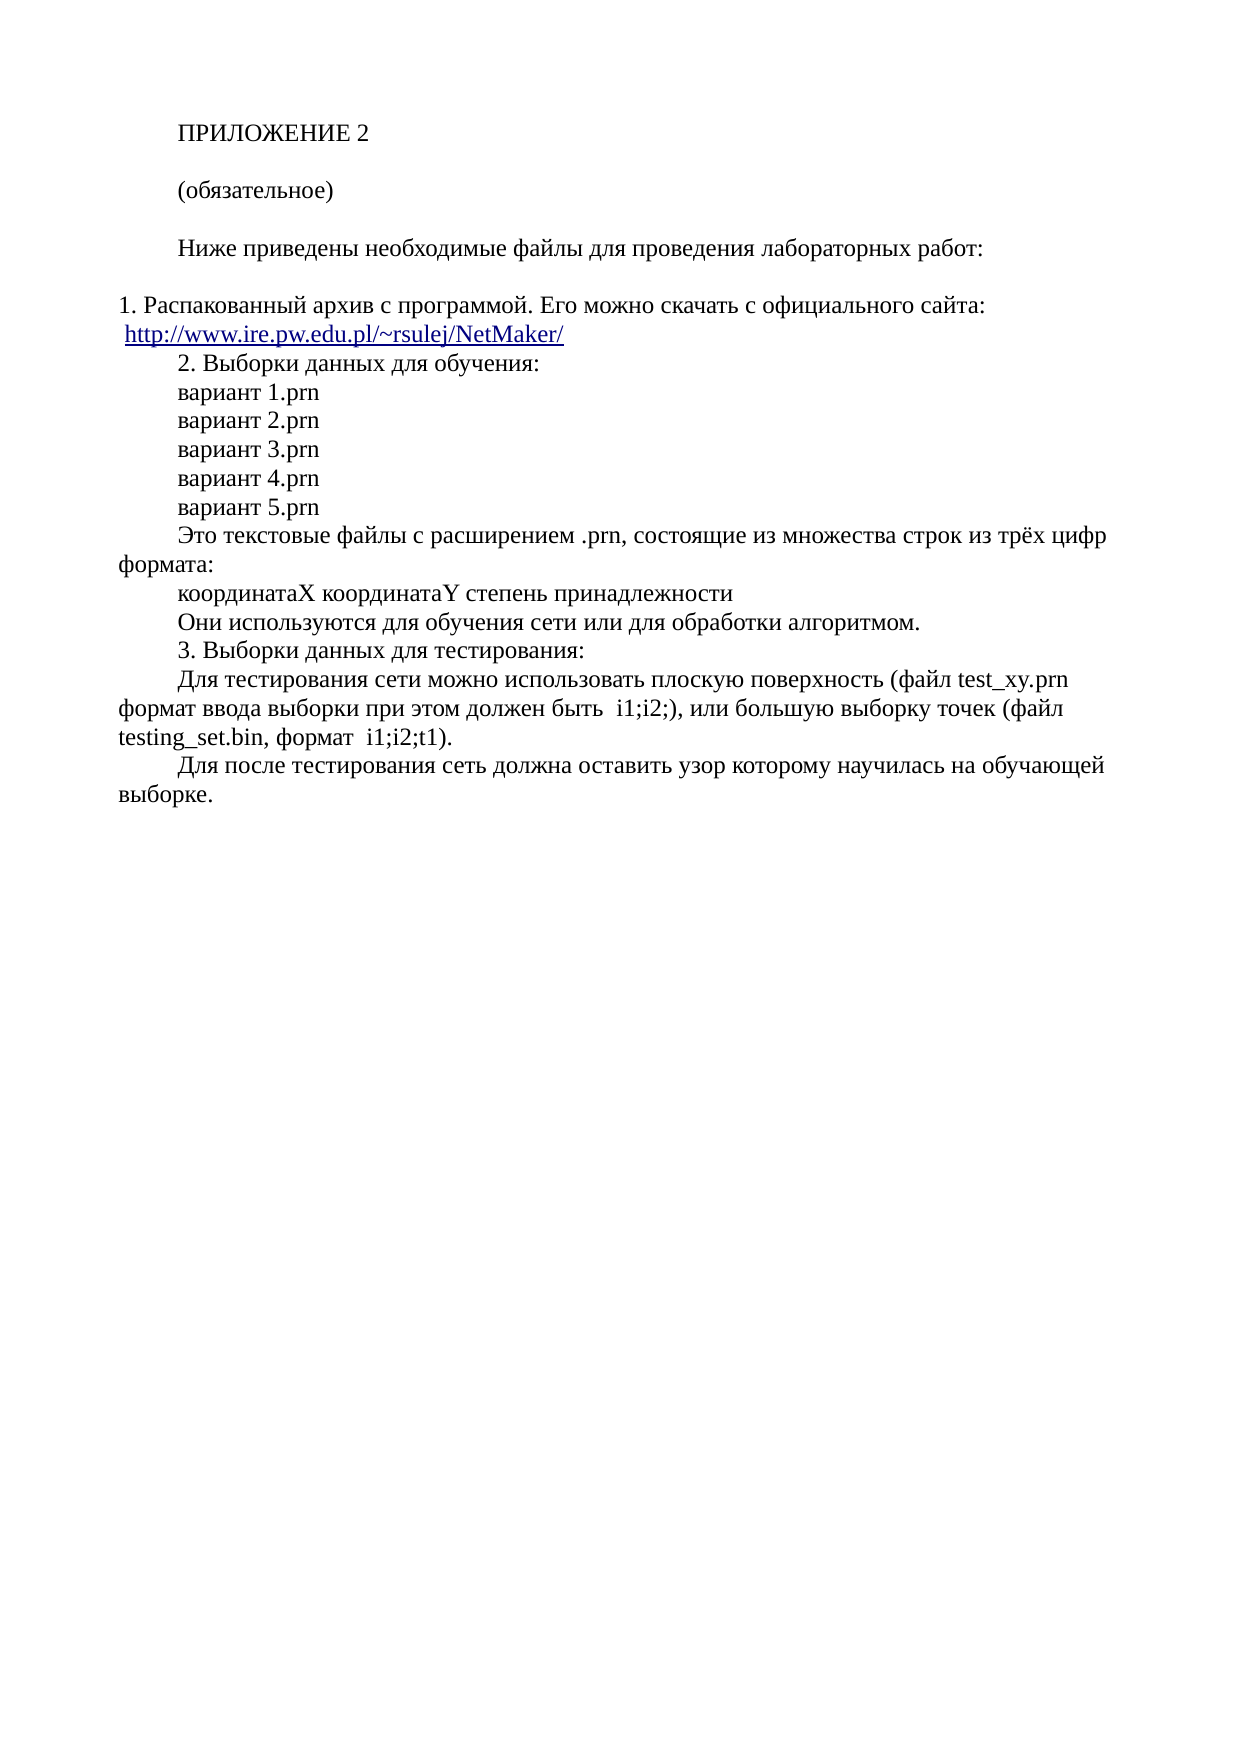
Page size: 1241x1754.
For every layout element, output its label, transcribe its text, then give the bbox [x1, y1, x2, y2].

text 2. Выборки данных для обучения: [118, 348, 1122, 377]
text вариант 1.prn [118, 377, 1122, 406]
text Это текстовые файлы с расширением .prn, состоящие из множества строк из трёх цифр формата: [118, 521, 1122, 578]
text Ниже приведены необходимые файлы для проведения лабораторных работ: [118, 233, 1122, 262]
text вариант 2.prn [118, 406, 1122, 434]
text (обязательное) [118, 176, 1122, 204]
text вариант 3.prn [118, 434, 1122, 463]
text координатаX координатаY степень принадлежности [118, 578, 1122, 607]
text 1. Распакованный архив с программой. Его можно скачать с официального сайта: [118, 262, 1122, 319]
text ПРИЛОЖЕНИЕ 2 [118, 118, 1122, 147]
text Для после тестирования сеть должна оставить узор которому научилась на обучающей выборке. [118, 751, 1122, 808]
text 3. Выборки данных для тестирования: [118, 636, 1122, 664]
text Они используются для обучения сети или для обработки алгоритмом. [118, 607, 1122, 636]
text вариант 4.prn [118, 463, 1122, 492]
text Для тестирования сети можно использовать плоскую поверхность (файл test_xy.prn формат ввода выборки при этом должен быть i1;i2;), или большую выборку точек (файл testing_set.bin, формат i1;i2;t1). [118, 664, 1122, 751]
text вариант 5.prn [118, 492, 1122, 521]
text http://www.ire.pw.edu.pl/~rsulej/NetMaker/ [118, 319, 1122, 348]
